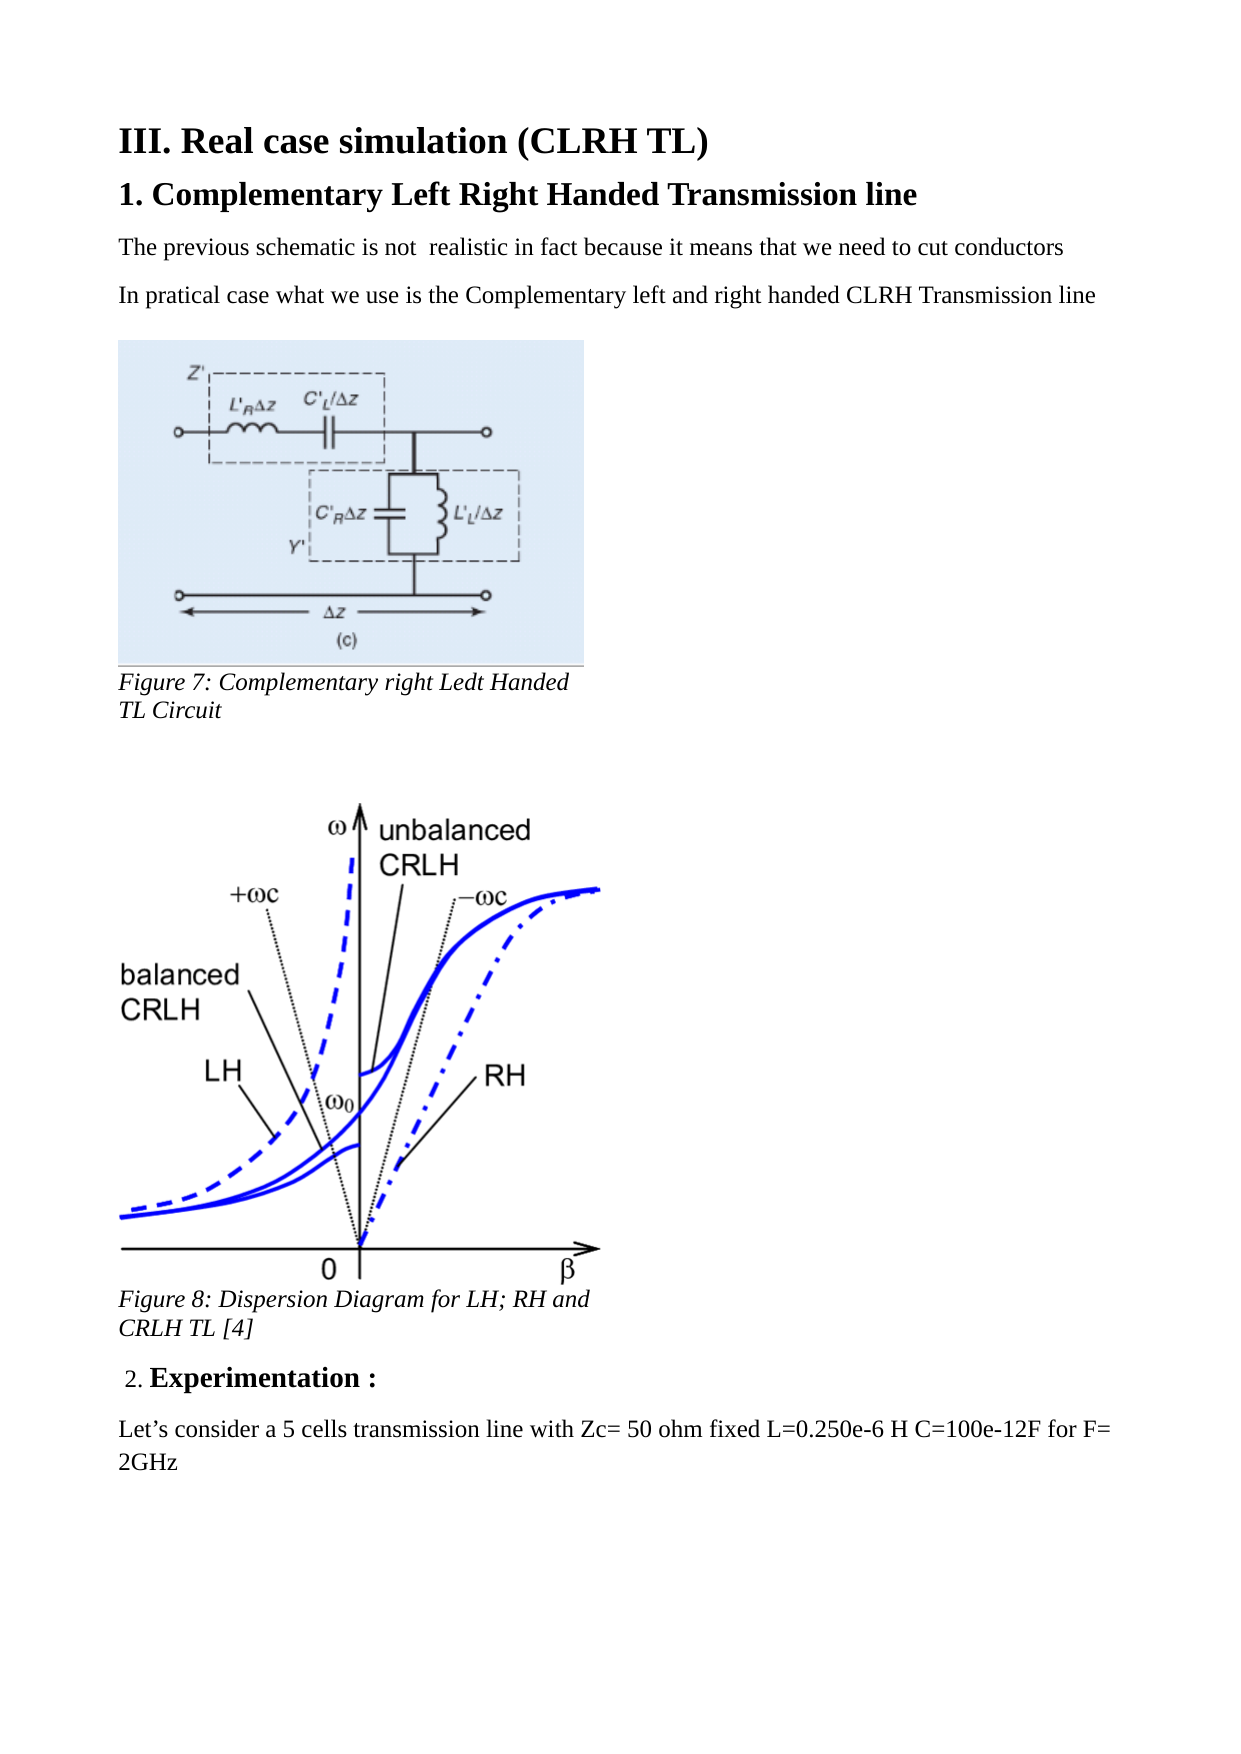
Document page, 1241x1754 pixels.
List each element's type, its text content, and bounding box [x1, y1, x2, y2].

picture [118, 340, 584, 667]
text The previous schematic is not realistic in fact because it means that we need to cut conductors [118, 232, 1122, 261]
picture [118, 803, 602, 1285]
subtitle III. Real case simulation (CLRH TL) [118, 118, 1122, 161]
text Let’s consider a 5 cells transmission line with Zc= 50 ohm fixed L=0.250e-6 H C=100e-12F for F= 2GHz [118, 1414, 1122, 1475]
text Figure 8: Dispersion Diagram for LH; RH and CRLH TL [4] [118, 1285, 601, 1342]
text 1. Complementary Left Right Handed Transmission line [118, 174, 1122, 212]
text Figure 7: Complementary right Ledt Handed TL Circuit [118, 667, 584, 724]
text 2. Experimentation : [118, 1361, 1122, 1394]
text In pratical case what we use is the Complementary left and right handed CLRH Transmission line [118, 280, 1122, 309]
